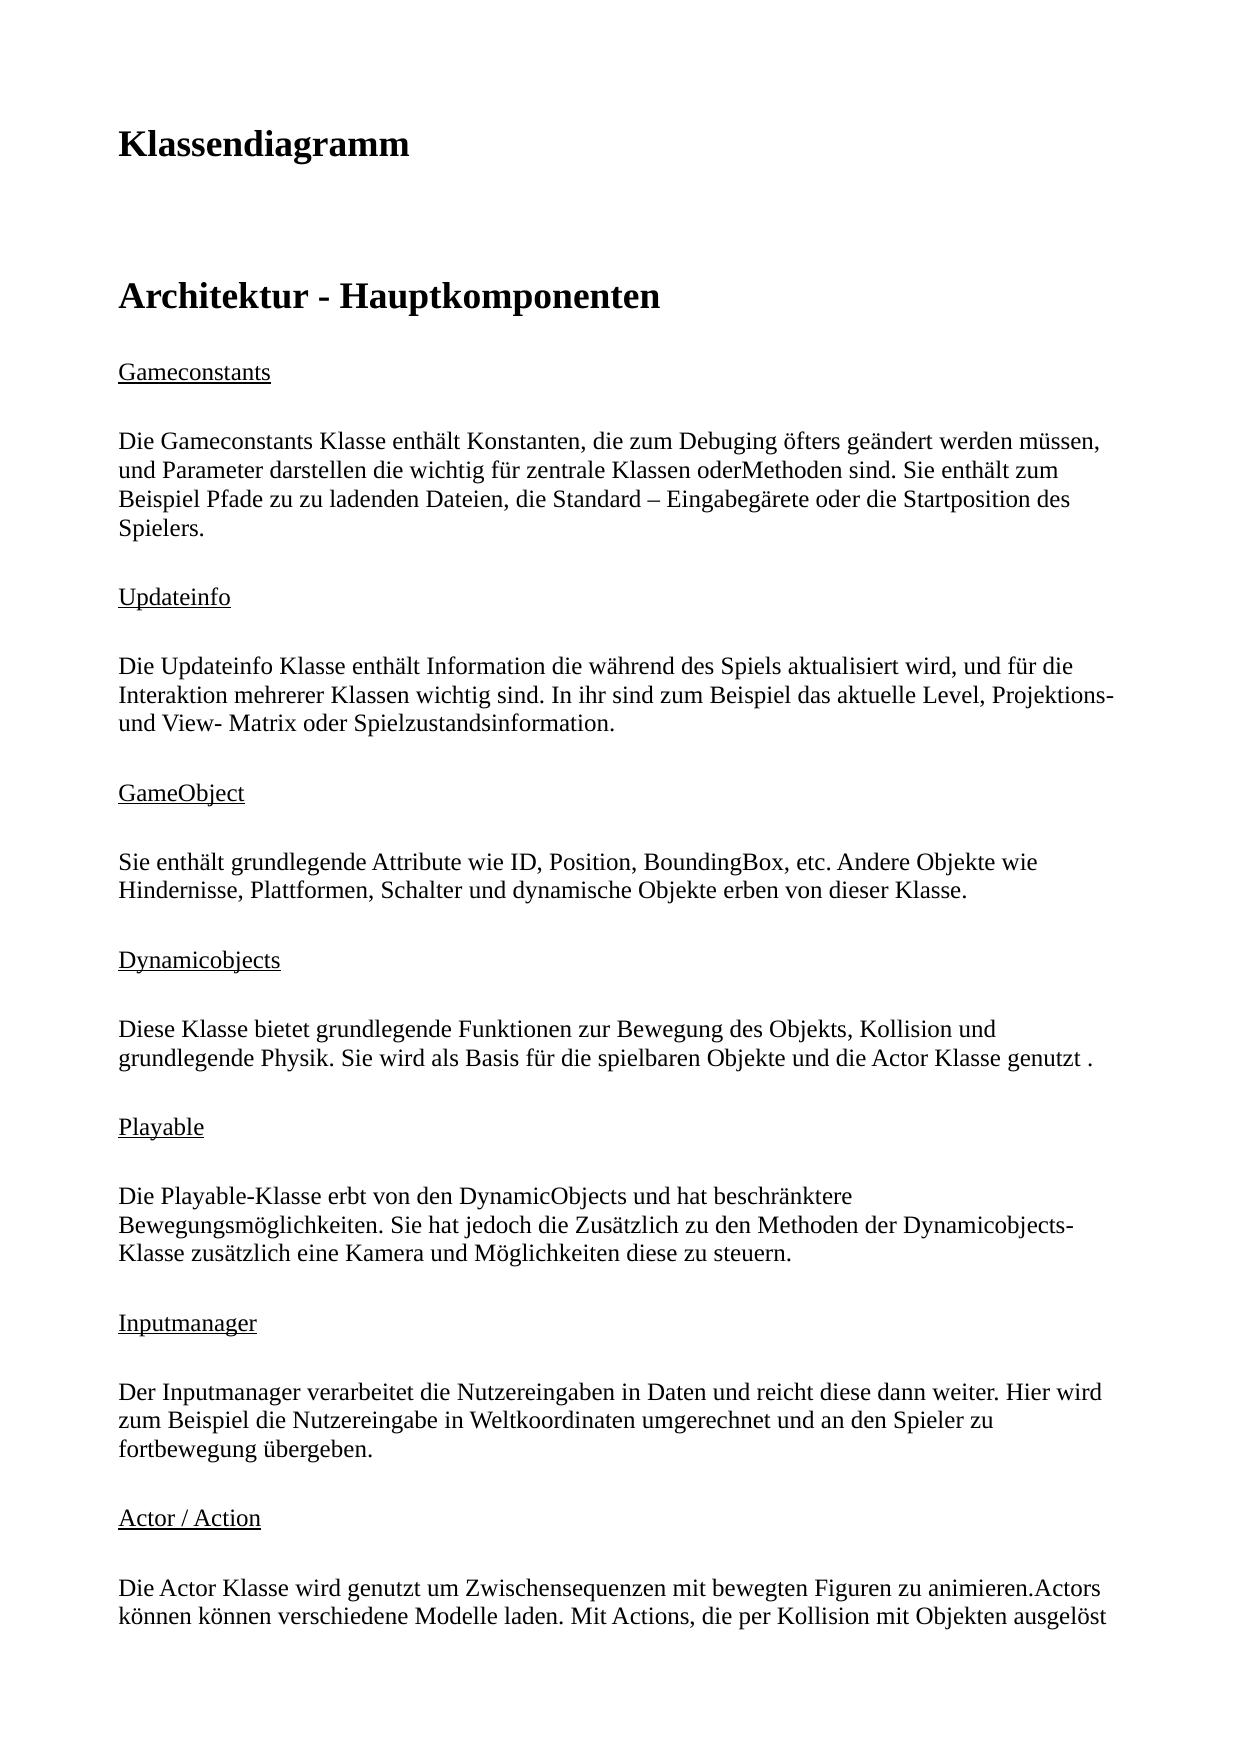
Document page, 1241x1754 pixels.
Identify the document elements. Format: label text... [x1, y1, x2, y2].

text Actor / Action [118, 1503, 1122, 1532]
text Gameconstants [118, 357, 1122, 386]
text Inputmanager [118, 1308, 1122, 1336]
text Der Inputmanager verarbeitet die Nutzereingaben in Daten und reicht diese dann weiter. Hier wird zum Beispiel die Nutzereingabe in Weltkoordinaten umgerechnet und an den Spieler zu fortbewegung übergeben. [118, 1377, 1122, 1463]
text Klassendiagramm [118, 121, 1122, 164]
text Updateinfo [118, 582, 1122, 611]
text Sie enthält grundlegende Attribute wie ID, Position, BoundingBox, etc. Andere Objekte wie Hindernisse, Plattformen, Schalter und dynamische Objekte erben von dieser Klasse. [118, 847, 1122, 904]
text Die Updateinfo Klasse enthält Information die während des Spiels aktualisiert wird, und für die Interaktion mehrerer Klassen wichtig sind. In ihr sind zum Beispiel das aktuelle Level, Projektions- und View- Matrix oder Spielzustandsinformation. [118, 651, 1122, 737]
text Diese Klasse bietet grundlegende Funktionen zur Bewegung des Objekts, Kollision und grundlegende Physik. Sie wird als Basis für die spielbaren Objekte und die Actor Klasse genutzt . [118, 1014, 1122, 1071]
text Die Gameconstants Klasse enthält Konstanten, die zum Debuging öfters geändert werden müssen, und Parameter darstellen die wichtig für zentrale Klassen oderMethoden sind. Sie enthält zum Beispiel Pfade zu zu ladenden Dateien, die Standard – Eingabegärete oder die Startposition des Spielers. [118, 426, 1122, 541]
text GameObject [118, 778, 1122, 806]
text Die Playable-Klasse erbt von den DynamicObjects und hat beschränktere Bewegungsmöglichkeiten. Sie hat jedoch die Zusätzlich zu den Methoden der Dynamicobjects-Klasse zusätzlich eine Kamera und Möglichkeiten diese zu steuern. [118, 1181, 1122, 1267]
text Die Actor Klasse wird genutzt um Zwischensequenzen mit bewegten Figuren zu animieren.Actors können können verschiedene Modelle laden. Mit Actions, die per Kollision mit Objekten ausgelöst [118, 1573, 1122, 1630]
text Dynamicobjects [118, 945, 1122, 973]
text Playable [118, 1112, 1122, 1141]
text Architektur - Hauptkomponenten [118, 274, 1122, 317]
